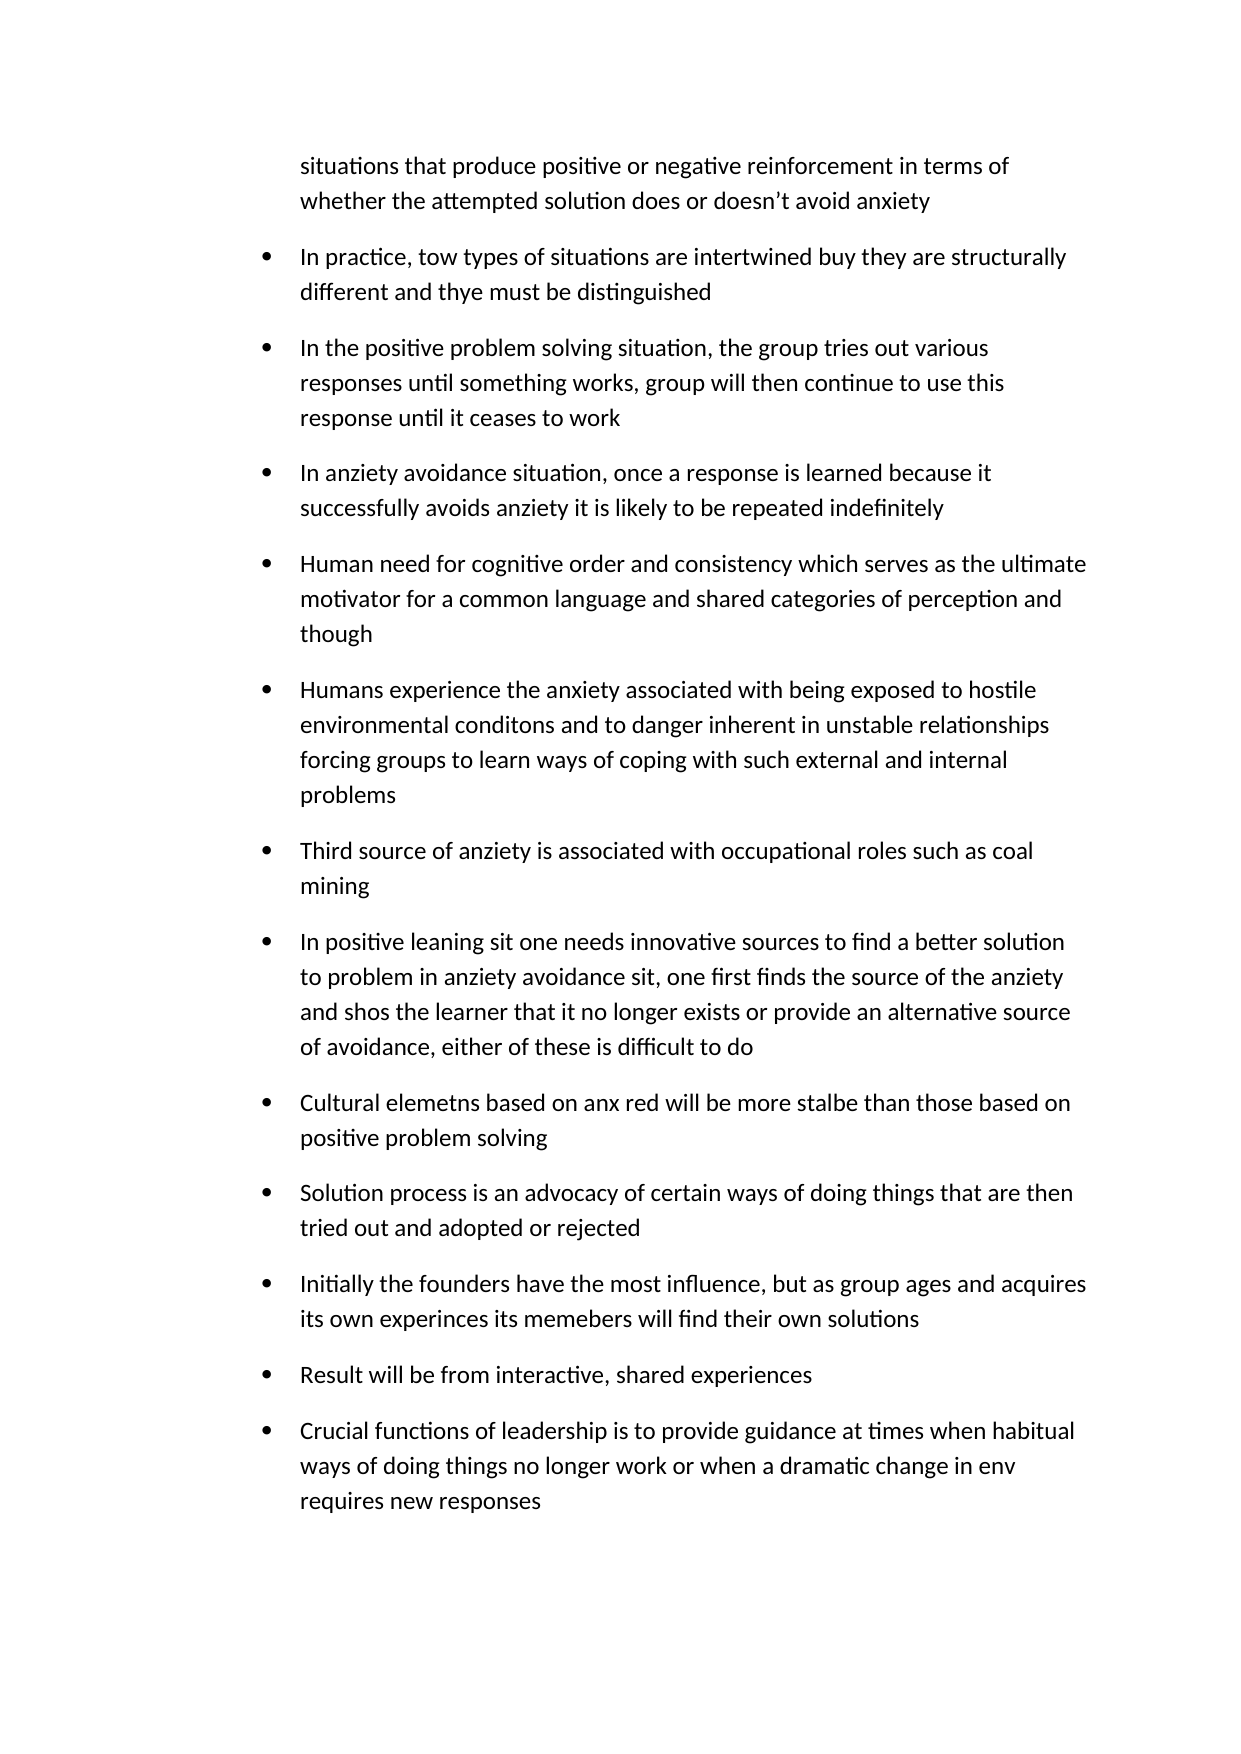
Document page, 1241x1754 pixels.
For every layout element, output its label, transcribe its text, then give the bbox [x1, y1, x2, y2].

list Human need for cognitive order and consistency which serves as the ultimate motivator for a common language and shared categories of perception and though [262, 548, 1090, 649]
list Cultural elemetns based on anx red will be more stalbe than those based on positive problem solving [262, 1087, 1090, 1152]
list In positive leaning sit one needs innovative sources to find a better solution to problem in anziety avoidance sit, one first finds the source of the anziety and shos the learner that it no longer exists or provide an alternative source of avoidance, either of these is difficult to do [262, 926, 1090, 1061]
list Result will be from interactive, shared experiences [262, 1359, 1090, 1390]
list Solution process is an advocacy of certain ways of doing things that are then tried out and adopted or rejected [262, 1177, 1090, 1243]
list In anziety avoidance situation, once a response is learned because it successfully avoids anziety it is likely to be repeated indefinitely [262, 457, 1090, 523]
list Humans experience the anxiety associated with being exposed to hostile environmental conditons and to danger inherent in unstable relationships forcing groups to learn ways of coping with such external and internal problems [262, 674, 1090, 810]
list situations that produce positive or negative reinforcement in terms of whether the attempted solution does or doesn’t avoid anxiety [262, 150, 1090, 216]
list In practice, tow types of situations are intertwined buy they are structurally different and thye must be distinguished [262, 241, 1090, 306]
list Third source of anziety is associated with occupational roles such as coal mining [262, 835, 1090, 901]
list Crucial functions of leadership is to provide guidance at times when habitual ways of doing things no longer work or when a dramatic change in env requires new responses [262, 1415, 1090, 1516]
list Initially the founders have the most influence, but as group ages and acquires its own experinces its memebers will find their own solutions [262, 1268, 1090, 1334]
list In the positive problem solving situation, the group tries out various responses until something works, group will then continue to use this response until it ceases to work [262, 332, 1090, 432]
